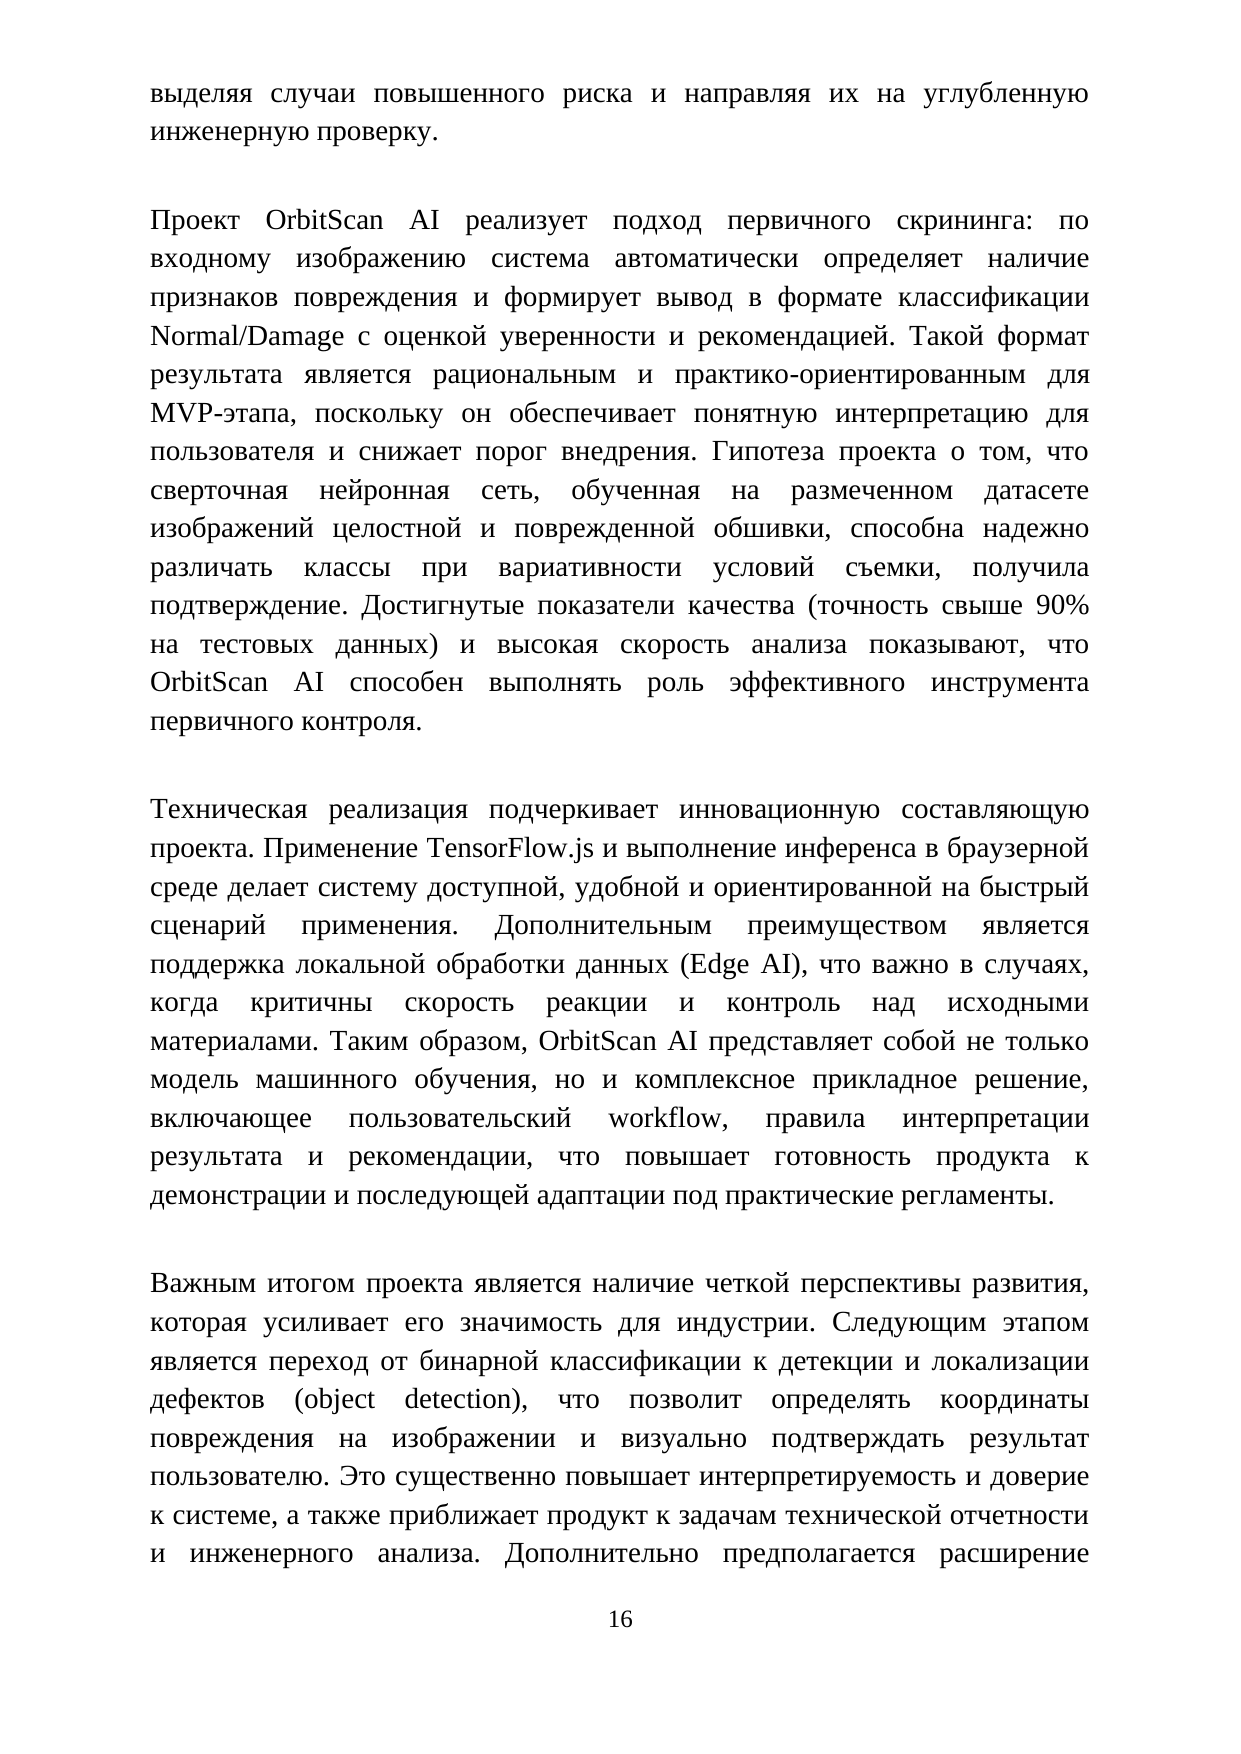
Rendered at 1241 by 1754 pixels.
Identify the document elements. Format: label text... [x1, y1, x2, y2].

text Техническая реализация подчеркивает инновационную составляющую проекта. Применение TensorFlow.js и выполнение инференса в браузерной среде делает систему доступной, удобной и ориентированной на быстрый сценарий применения. Дополнительным преимуществом является поддержка локальной обработки данных (Edge AI), что важно в случаях, когда критичны скорость реакции и контроль над исходными материалами. Таким образом, OrbitScan AI представляет собой не только модель машинного обучения, но и комплексное прикладное решение, включающее пользовательский workflow, правила интерпретации результата и рекомендации, что повышает готовность продукта к демонстрации и последующей адаптации под практические регламенты. [150, 792, 1090, 1211]
text Проект OrbitScan AI реализует подход первичного скрининга: по входному изображению система автоматически определяет наличие признаков повреждения и формирует вывод в формате классификации Normal/Damage с оценкой уверенности и рекомендацией. Такой формат результата является рациональным и практико‑ориентированным для MVP‑этапа, поскольку он обеспечивает понятную интерпретацию для пользователя и снижает порог внедрения. Гипотеза проекта о том, что сверточная нейронная сеть, обученная на размеченном датасете изображений целостной и поврежденной обшивки, способна надежно различать классы при вариативности условий съемки, получила подтверждение. Достигнутые показатели качества (точность свыше 90% на тестовых данных) и высокая скорость анализа показывают, что OrbitScan AI способен выполнять роль эффективного инструмента первичного контроля. [150, 202, 1090, 737]
text выделяя случаи повышенного риска и направляя их на углубленную инженерную проверку. [150, 75, 1090, 147]
text Важным итогом проекта является наличие четкой перспективы развития, которая усиливает его значимость для индустрии. Следующим этапом является переход от бинарной классификации к детекции и локализации дефектов (object detection), что позволит определять координаты повреждения на изображении и визуально подтверждать результат пользователю. Это существенно повышает интерпретируемость и доверие к системе, а также приближает продукт к задачам технической отчетности и инженерного анализа. Дополнительно предполагается расширение [150, 1266, 1090, 1569]
